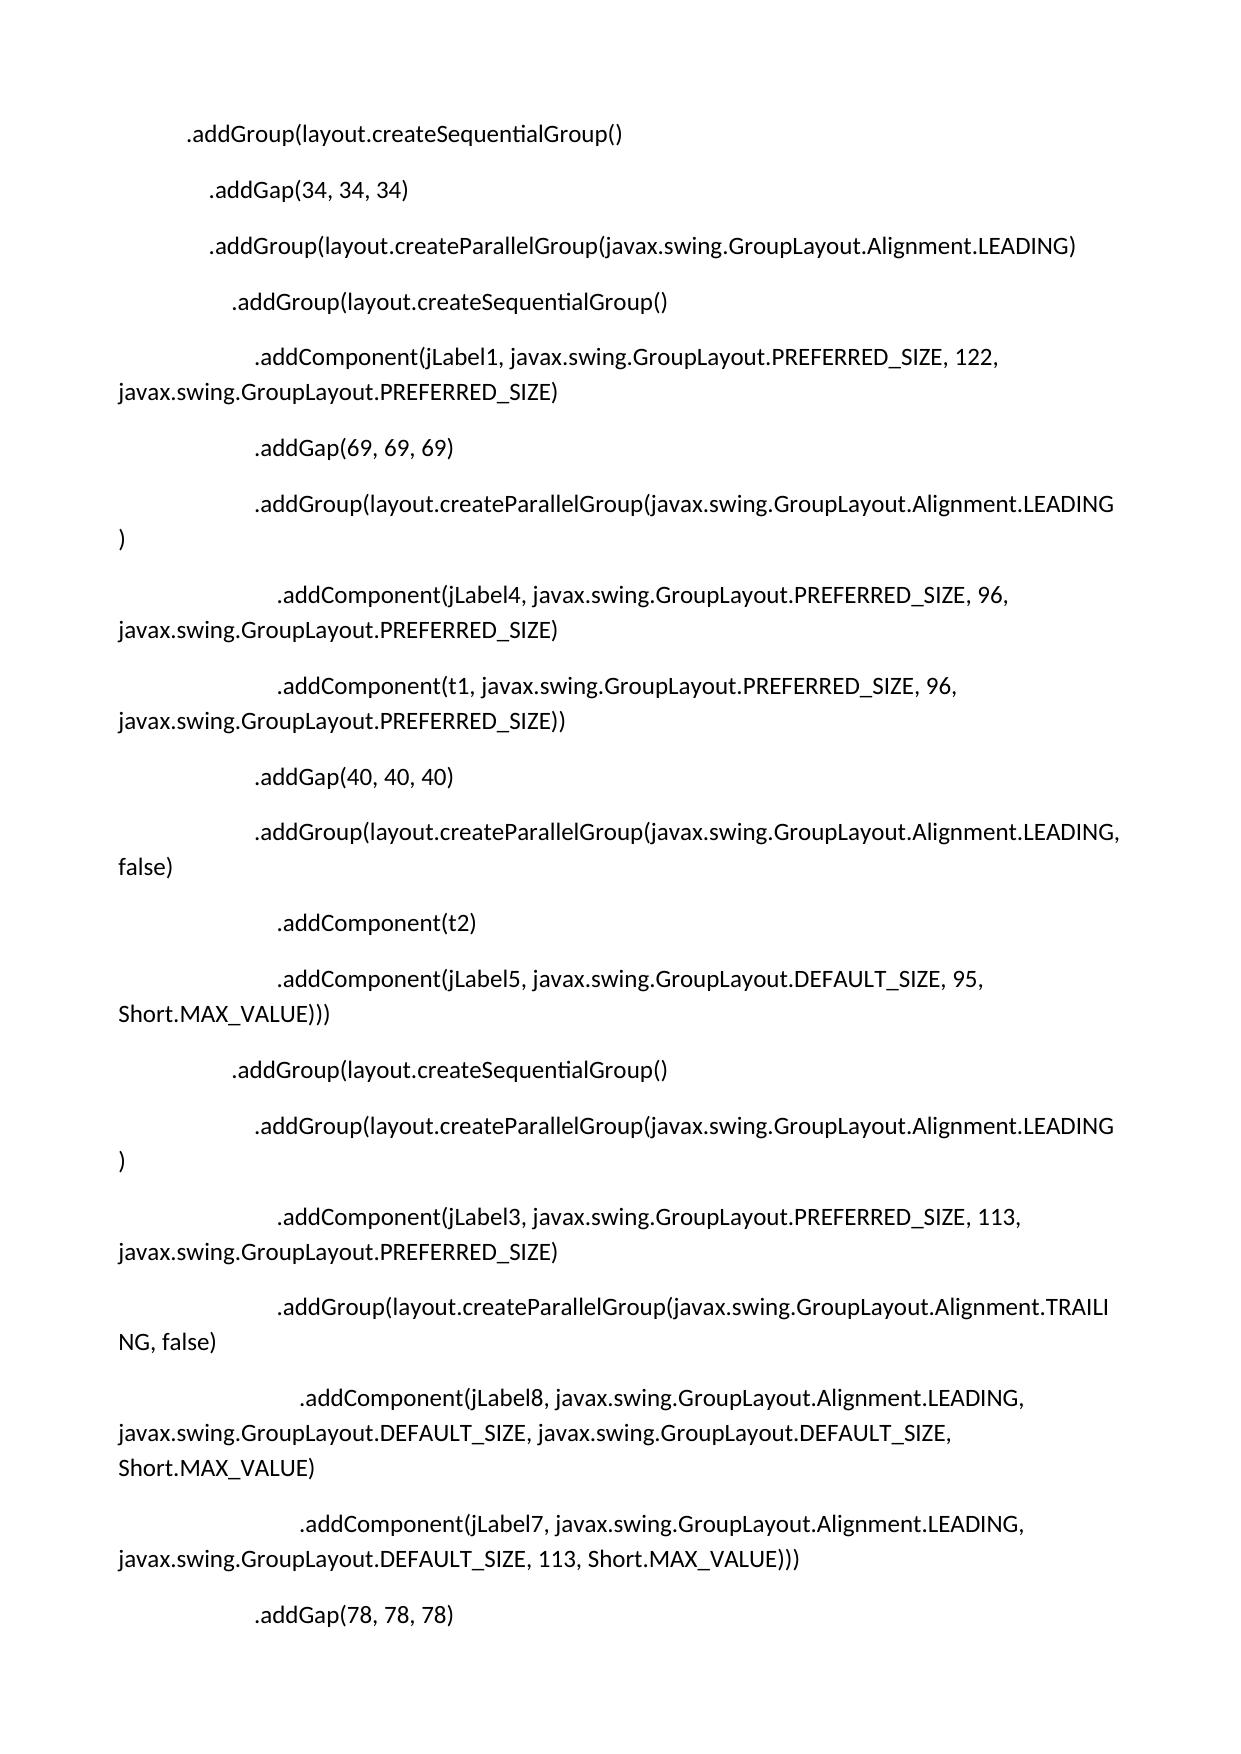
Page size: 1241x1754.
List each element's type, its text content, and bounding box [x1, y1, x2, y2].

text .addGroup(layout.createSequentialGroup() [118, 286, 1122, 316]
text .addComponent(jLabel3, javax.swing.GroupLayout.PREFERRED_SIZE, 113, javax.swing.GroupLayout.PREFERRED_SIZE) [118, 1201, 1122, 1266]
text .addComponent(jLabel8, javax.swing.GroupLayout.Alignment.LEADING, javax.swing.GroupLayout.DEFAULT_SIZE, javax.swing.GroupLayout.DEFAULT_SIZE, Short.MAX_VALUE) [118, 1382, 1122, 1483]
text .addComponent(jLabel5, javax.swing.GroupLayout.DEFAULT_SIZE, 95, Short.MAX_VALUE))) [118, 963, 1122, 1029]
text .addGap(69, 69, 69) [118, 432, 1122, 463]
text .addGroup(layout.createParallelGroup(javax.swing.GroupLayout.Alignment.LEADING, false) [118, 816, 1122, 882]
text .addComponent(jLabel4, javax.swing.GroupLayout.PREFERRED_SIZE, 96, javax.swing.GroupLayout.PREFERRED_SIZE) [118, 579, 1122, 644]
text .addComponent(jLabel1, javax.swing.GroupLayout.PREFERRED_SIZE, 122, javax.swing.GroupLayout.PREFERRED_SIZE) [118, 341, 1122, 407]
text .addGroup(layout.createParallelGroup(javax.swing.GroupLayout.Alignment.LEADING) [118, 1110, 1122, 1175]
text .addGroup(layout.createParallelGroup(javax.swing.GroupLayout.Alignment.TRAILING, false) [118, 1291, 1122, 1357]
text .addComponent(t2) [118, 907, 1122, 938]
text .addGap(34, 34, 34) [118, 174, 1122, 204]
text .addGroup(layout.createParallelGroup(javax.swing.GroupLayout.Alignment.LEADING) [118, 488, 1122, 554]
text .addGroup(layout.createParallelGroup(javax.swing.GroupLayout.Alignment.LEADING) [118, 230, 1122, 260]
text .addComponent(t1, javax.swing.GroupLayout.PREFERRED_SIZE, 96, javax.swing.GroupLayout.PREFERRED_SIZE)) [118, 670, 1122, 735]
text .addGroup(layout.createSequentialGroup() [118, 1054, 1122, 1084]
text .addGroup(layout.createSequentialGroup() [118, 118, 1122, 149]
text .addGap(40, 40, 40) [118, 761, 1122, 791]
text .addComponent(jLabel7, javax.swing.GroupLayout.Alignment.LEADING, javax.swing.GroupLayout.DEFAULT_SIZE, 113, Short.MAX_VALUE))) [118, 1508, 1122, 1574]
text .addGap(78, 78, 78) [118, 1599, 1122, 1629]
